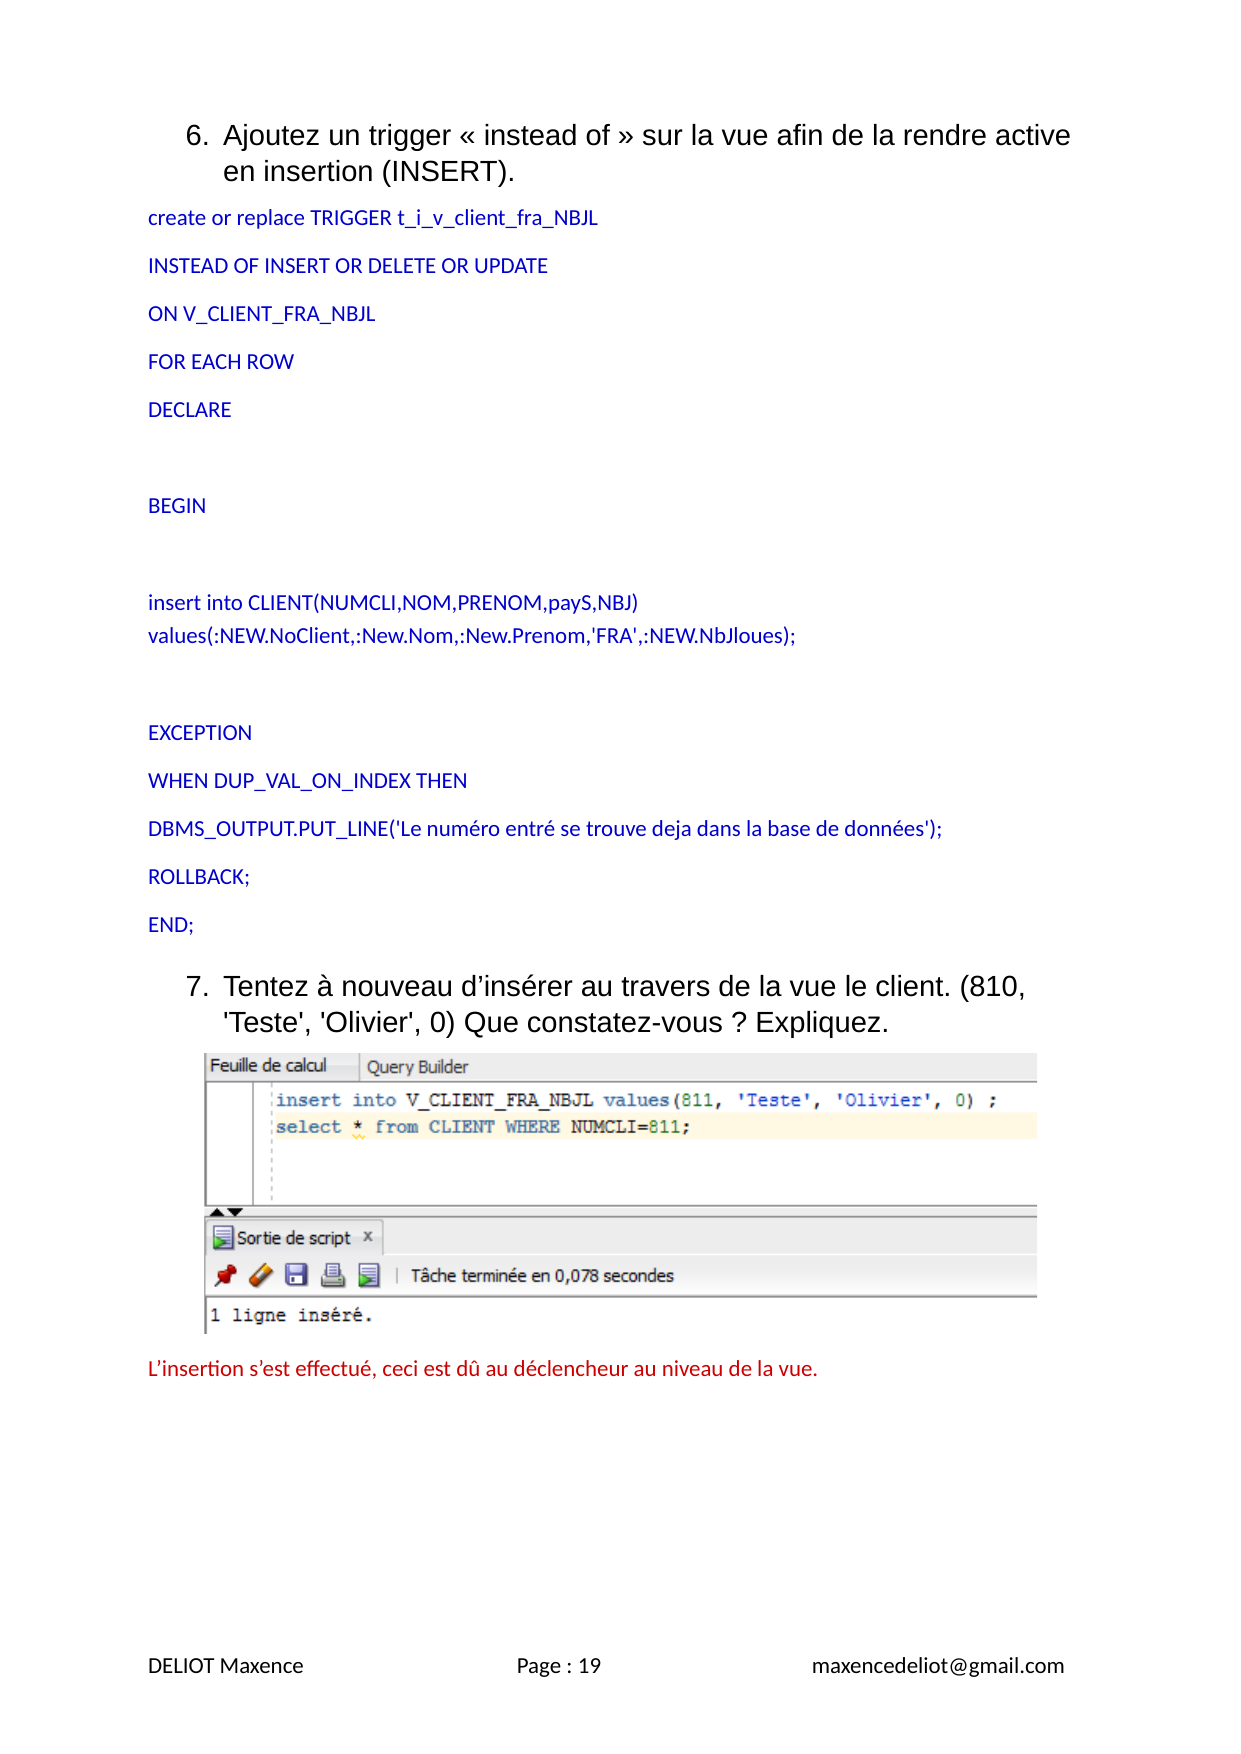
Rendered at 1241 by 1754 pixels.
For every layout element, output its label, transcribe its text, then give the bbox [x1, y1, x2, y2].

text DECLARE [148, 395, 1093, 423]
text DBMS_OUTPUT.PUT_LINE('Le numéro entré se trouve deja dans la base de données'); [148, 814, 1093, 842]
subtitle Tentez à nouveau d’insérer au travers de la vue le client. (810, 'Teste', 'Olivier', 0) Que constatez-vous ? Expliquez. [185, 969, 1093, 1038]
text insert into CLIENT(NUMCLI,NOM,PRENOM,payS,NBJ) values(:NEW.NoClient,:New.Nom,:New.Prenom,'FRA',:NEW.NbJloues); [148, 588, 1093, 649]
text create or replace TRIGGER t_i_v_client_fra_NBJL [148, 203, 1093, 231]
subtitle Ajoutez un trigger « instead of » sur la vue afin de la rendre active en insertion (INSERT). [185, 118, 1093, 188]
text ROLLBACK; [148, 862, 1093, 890]
text WHEN DUP_VAL_ON_INDEX THEN [148, 766, 1093, 794]
text ON V_CLIENT_FRA_NBJL [148, 299, 1093, 327]
picture [204, 1053, 1038, 1334]
text EXCEPTION [148, 718, 1093, 746]
text L’insertion s’est effectué, ceci est dû au déclencheur au niveau de la vue. [148, 1053, 1093, 1382]
text BEGIN [148, 492, 1093, 520]
text INSTEAD OF INSERT OR DELETE OR UPDATE [148, 251, 1093, 279]
text FOR EACH ROW [148, 347, 1093, 375]
text END; [148, 910, 1093, 938]
